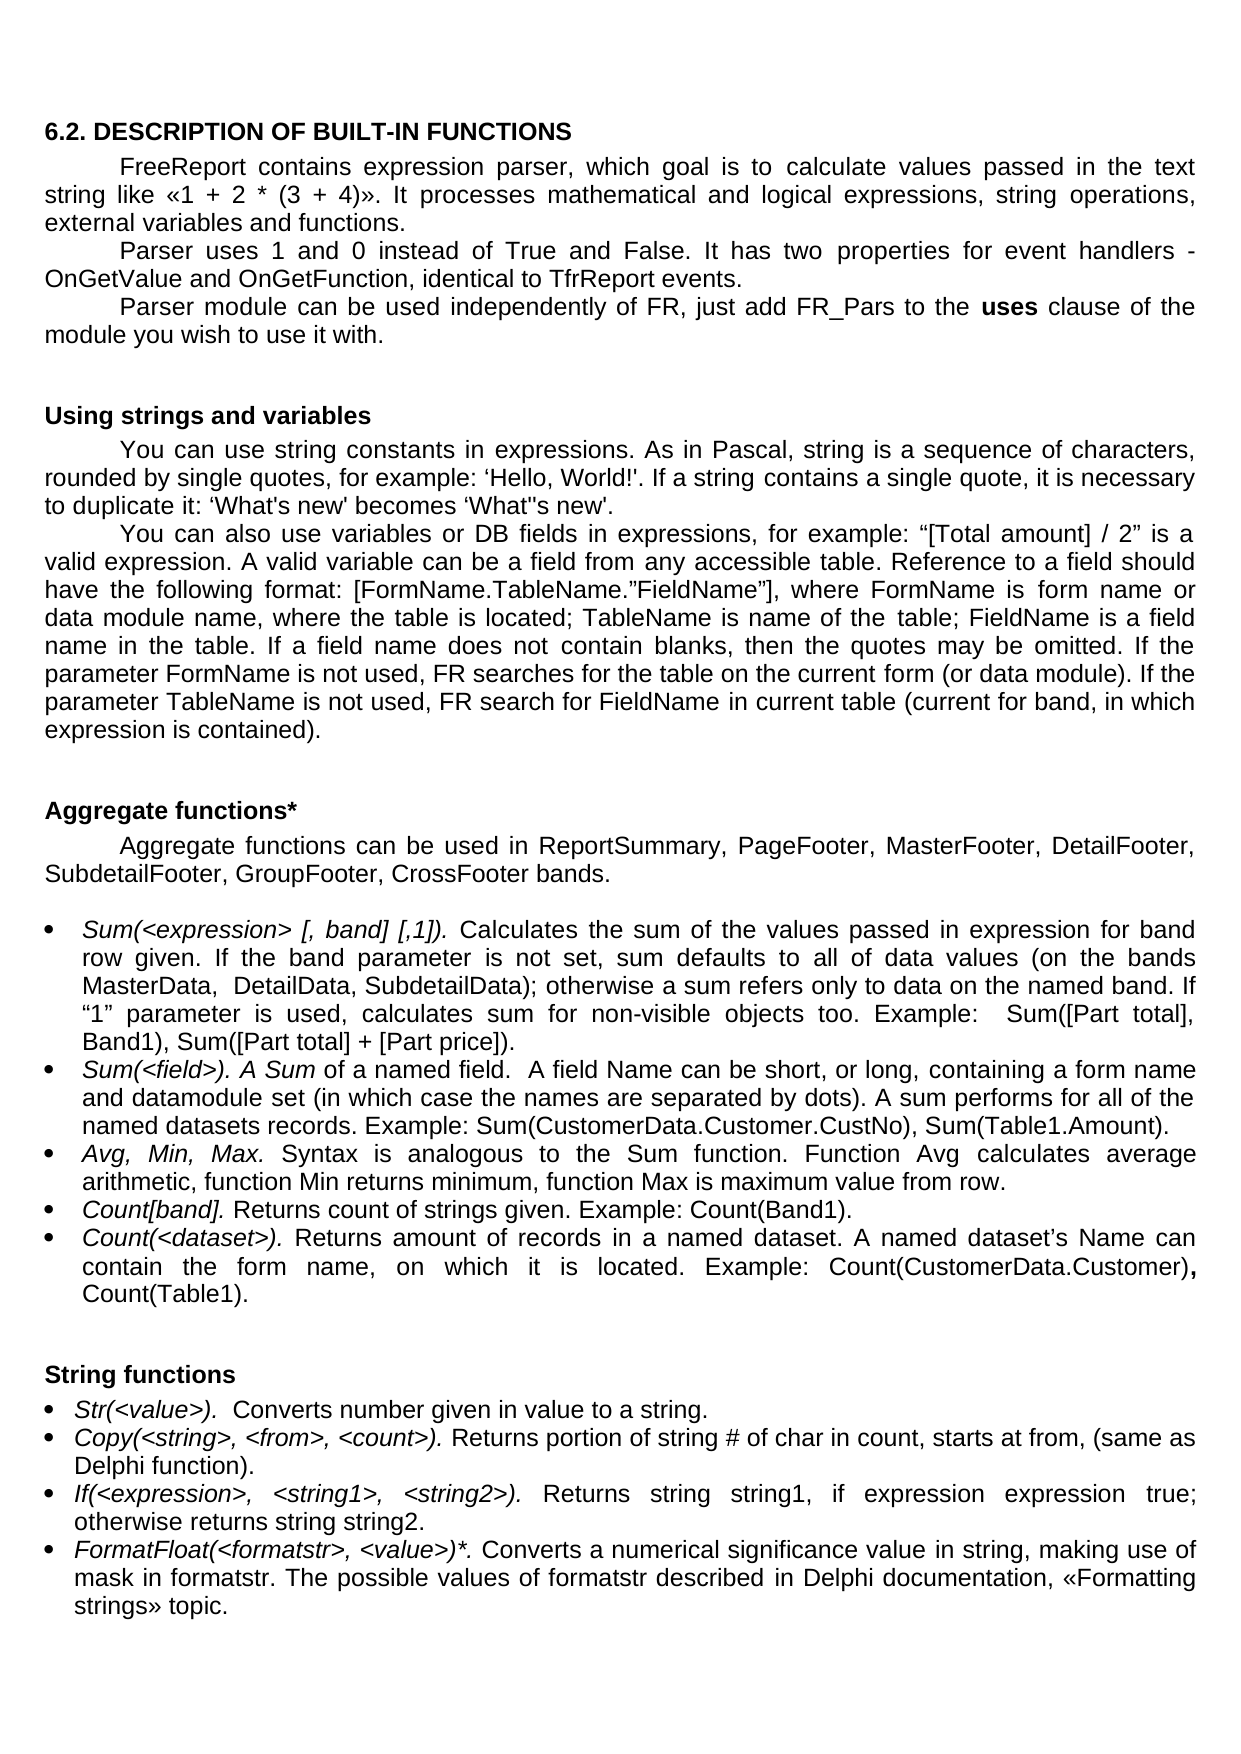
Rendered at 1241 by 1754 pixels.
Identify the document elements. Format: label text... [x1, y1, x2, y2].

list Avg, Min, Max. Syntax is analogous to the Sum function. Function Avg calculates average arithmetic, function Min returns minimum, function Max is maximum value from row. [44, 1140, 1197, 1196]
list Sum(<field>). A Sum of a named field. A field Name can be short, or long, containing a form name and datamodule set (in which case the names are separated by dots). A sum performs for all of the named datasets records. Example: Sum(CustomerData.Customer.CustNo), Sum(Table1.Amount). [44, 1056, 1197, 1140]
list If(<expression>, <string1>, <string2>). Returns string string1, if expression expression true; otherwise returns string string2. [44, 1480, 1197, 1536]
text You can also use variables or DB fields in expressions, for example: “[Total amount] / 2” is a valid expression. A valid variable can be a field from any accessible table. Reference to a field should have the following format: [FormName.TableName.”FieldName”], where FormName is form name or data module name, where the table is located; TableName is name of the table; FieldName is a field name in the table. If a field name does not contain blanks, then the quotes may be omitted. If the parameter FormName is not used, FR searches for the table on the current form (or data module). If the parameter TableName is not used, FR search for FieldName in current table (current for band, in which expression is contained). [44, 520, 1196, 744]
text FreeReport contains expression parser, which goal is to calculate values passed in the text string like «1 + 2 * (3 + 4)». It processes mathematical and logical expressions, string operations, external variables and functions. [44, 152, 1196, 236]
list Sum(<expression> [, band] [,1]). Calculates the sum of the values passed in expression for band row given. If the band parameter is not set, sum defaults to all of data values (on the bands MasterData, DetailData, SubdetailData); otherwise a sum refers only to data on the named band. If “1” parameter is used, calculates sum for non-visible objects too. Example: Sum([Part total], Band1), Sum([Part total] + [Part price]). [44, 915, 1197, 1056]
text Aggregate functions can be used in ReportSummary, PageFooter, MasterFooter, DetailFooter, SubdetailFooter, GroupFooter, CrossFooter bands. [44, 831, 1197, 887]
subtitle String functions [44, 1361, 1196, 1389]
list Count[band]. Returns count of strings given. Example: Count(Band1). [44, 1196, 1197, 1224]
subtitle Aggregate functions* [44, 797, 1196, 825]
list Copy(<string>, <from>, <count>). Returns portion of string # of char in count, starts at from, (same as Delphi function). [44, 1424, 1197, 1480]
text Parser uses 1 and 0 instead of True and False. It has two properties for event handlers - OnGetValue and OnGetFunction, identical to TfrReport events. [44, 236, 1196, 292]
subtitle 6.2. DESCRIPTION of BUILT-IN FUNCTIONS [44, 118, 1196, 146]
list Str(<value>). Converts number given in value to a string. [44, 1396, 1197, 1424]
text Parser module can be used independently of FR, just add FR_Pars to the uses clause of the module you wish to use it with. [44, 292, 1196, 348]
subtitle Using strings and variables [44, 402, 1196, 429]
list Count(<dataset>). Returns amount of records in a named dataset. A named dataset’s Name can contain the form name, on which it is located. Example: Count(CustomerData.Customer), Count(Table1). [44, 1224, 1197, 1308]
list FormatFloat(<formatstr>, <value>)*. Converts a numerical significance value in string, making use of mask in formatstr. The possible values of formatstr described in Delphi documentation, «Formatting strings» topic. [44, 1536, 1197, 1620]
text You can use string constants in expressions. As in Pascal, string is a sequence of characters, rounded by single quotes, for example: ‘Hello, World!'. If a string contains a single quote, it is necessary to duplicate it: ‘What's new' becomes ‘What''s new'. [44, 436, 1196, 520]
